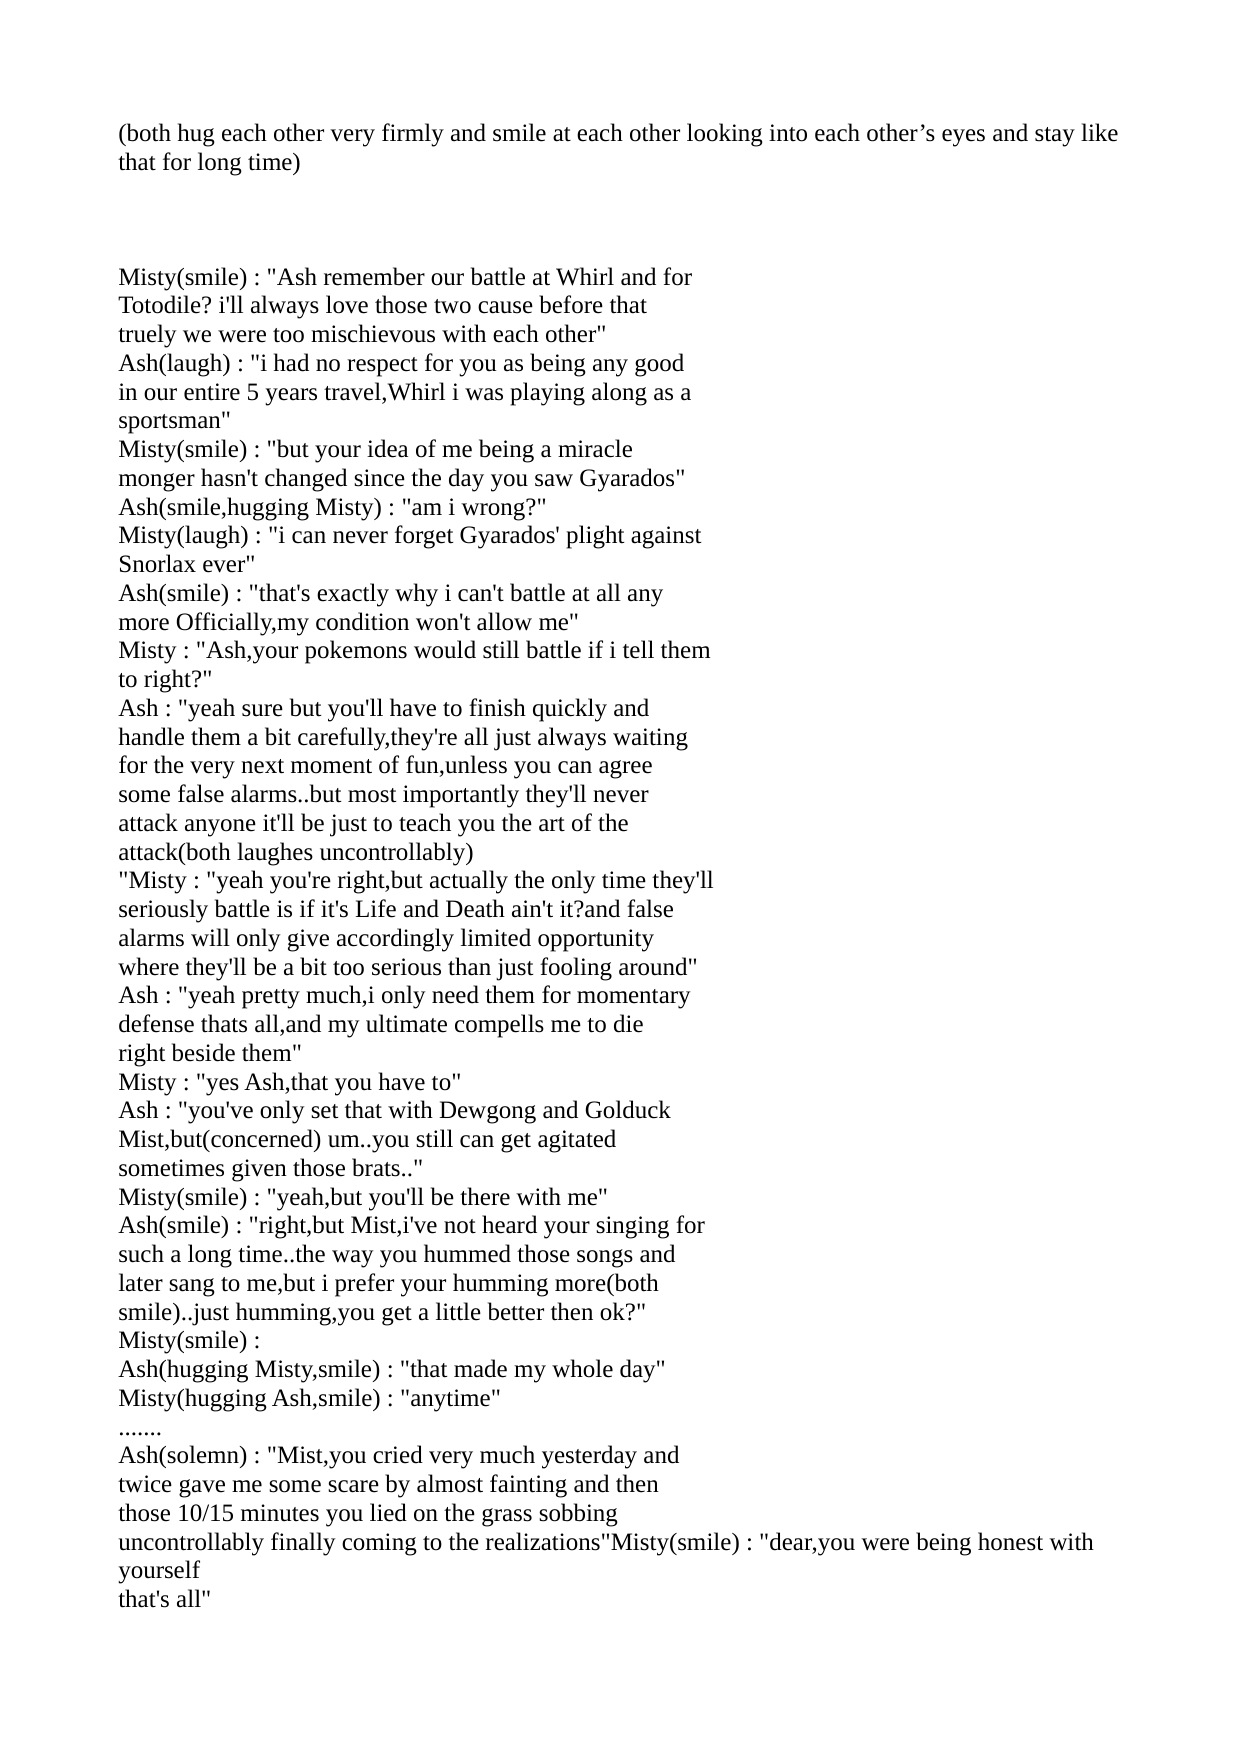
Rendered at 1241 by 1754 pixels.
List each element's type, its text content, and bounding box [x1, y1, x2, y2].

text such a long time..the way you hummed those songs and [118, 1239, 1122, 1268]
text handle them a bit carefully,they're all just always waiting [118, 722, 1122, 751]
text Misty(laugh) : "i can never forget Gyarados' plight against [118, 521, 1122, 549]
text Ash : "yeah pretty much,i only need them for momentary [118, 981, 1122, 1009]
text more Officially,my condition won't allow me" [118, 607, 1122, 636]
text to right?" [118, 664, 1122, 693]
text twice gave me some scare by almost fainting and then [118, 1469, 1122, 1498]
text alarms will only give accordingly limited opportunity [118, 923, 1122, 952]
text in our entire 5 years travel,Whirl i was playing along as a [118, 377, 1122, 406]
text some false alarms..but most importantly they'll never [118, 779, 1122, 808]
text Ash : "you've only set that with Dewgong and Golduck [118, 1096, 1122, 1124]
text Ash(solemn) : "Mist,you cried very much yesterday and [118, 1441, 1122, 1469]
text Misty(smile) : "but your idea of me being a miracle [118, 434, 1122, 463]
text Misty : "yes Ash,that you have to" [118, 1067, 1122, 1096]
text those 10/15 minutes you lied on the grass sobbing [118, 1498, 1122, 1527]
text Misty(hugging Ash,smile) : "anytime" [118, 1383, 1122, 1412]
text smile)..just humming,you get a little better then ok?" [118, 1297, 1122, 1326]
text monger hasn't changed since the day you saw Gyarados" [118, 463, 1122, 492]
text later sang to me,but i prefer your humming more(both [118, 1268, 1122, 1297]
text seriously battle is if it's Life and Death ain't it?and false [118, 894, 1122, 923]
text Misty(smile) : "Ash remember our battle at Whirl and for [118, 262, 1122, 291]
text sportsman" [118, 406, 1122, 434]
text that's all" [118, 1584, 1122, 1613]
text truely we were too mischievous with each other" [118, 319, 1122, 348]
text for the very next moment of fun,unless you can agree [118, 751, 1122, 779]
text Ash(smile) : "right,but Mist,i've not heard your singing for [118, 1211, 1122, 1239]
text uncontrollably finally coming to the realizations"Misty(smile) : "dear,you were being honest with yourself [118, 1527, 1122, 1584]
text Snorlax ever" [118, 549, 1122, 578]
text Ash : "yeah sure but you'll have to finish quickly and [118, 693, 1122, 722]
text where they'll be a bit too serious than just fooling around" [118, 952, 1122, 981]
text Ash(laugh) : "i had no respect for you as being any good [118, 348, 1122, 377]
text Ash(hugging Misty,smile) : "that made my whole day" [118, 1354, 1122, 1383]
text defense thats all,and my ultimate compells me to die [118, 1009, 1122, 1038]
text Ash(smile) : "that's exactly why i can't battle at all any [118, 578, 1122, 607]
text Misty : "Ash,your pokemons would still battle if i tell them [118, 636, 1122, 664]
text sometimes given those brats.." [118, 1153, 1122, 1182]
text attack(both laughes uncontrollably) [118, 837, 1122, 866]
text right beside them" [118, 1038, 1122, 1067]
text ....... [118, 1412, 1122, 1441]
text attack anyone it'll be just to teach you the art of the [118, 808, 1122, 837]
text Misty(smile) : "yeah,but you'll be there with me" [118, 1182, 1122, 1211]
text Mist,but(concerned) um..you still can get agitated [118, 1124, 1122, 1153]
text (both hug each other very firmly and smile at each other looking into each other’s eyes and stay like that for long time) [118, 118, 1122, 176]
text Misty(smile) : [118, 1326, 1122, 1354]
text Totodile? i'll always love those two cause before that [118, 291, 1122, 319]
text "Misty : "yeah you're right,but actually the only time they'll [118, 866, 1122, 894]
text Ash(smile,hugging Misty) : "am i wrong?" [118, 492, 1122, 521]
